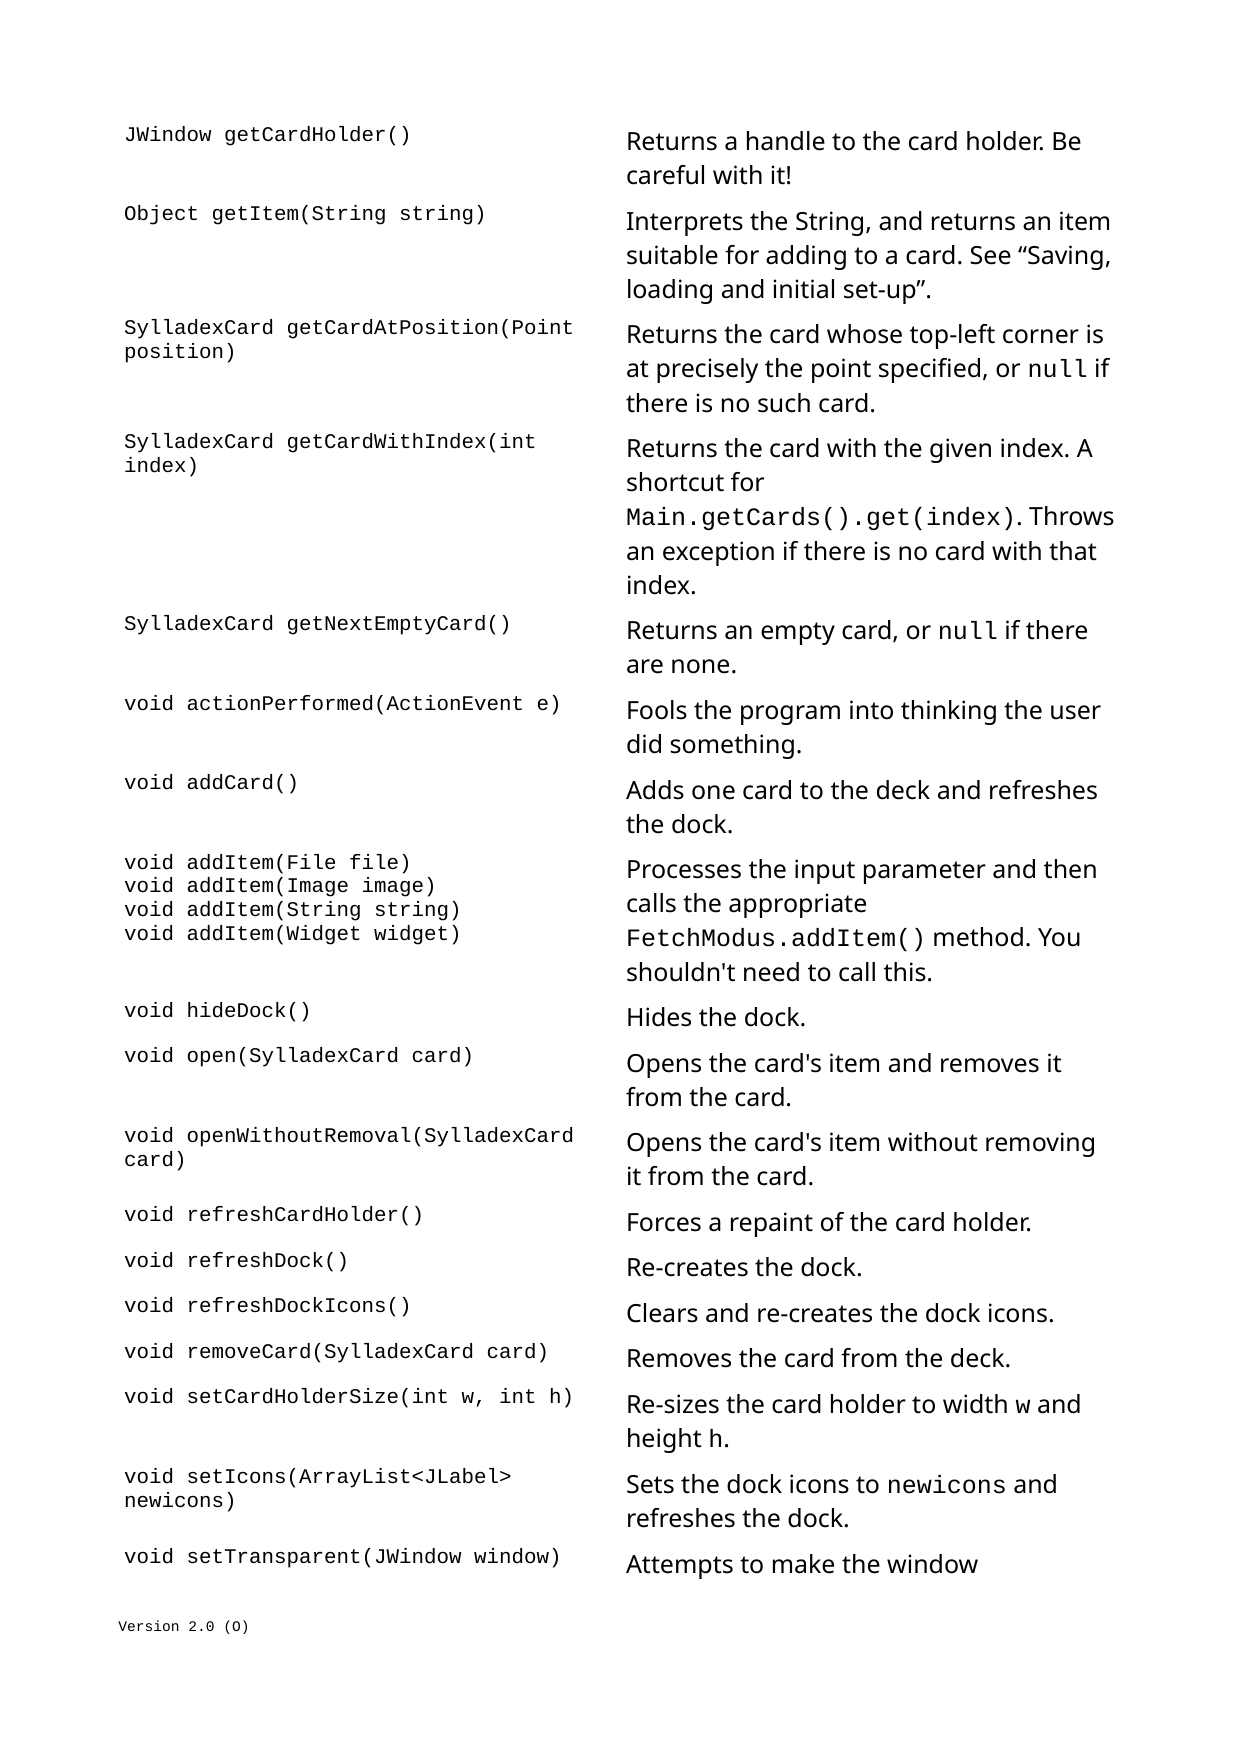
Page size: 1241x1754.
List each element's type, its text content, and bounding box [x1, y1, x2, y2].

table_cell void removeCard(SylladexCard card) [118, 1335, 620, 1381]
table_cell void setCardHolderSize(int w, int h) [118, 1381, 620, 1461]
table_cell Hides the dock. [620, 994, 1122, 1039]
table_cell Returns an empty card, or null if there are none. [620, 607, 1122, 687]
table_cell Returns the card with the given index. A shortcut for Main.getCards().get(index). Throws an exception if there is no card with that index. [620, 425, 1122, 607]
table_cell Removes the card from the deck. [620, 1335, 1122, 1381]
table_cell void refreshCardHolder() [118, 1199, 620, 1244]
table_cell Opens the card's item without removing it from the card. [620, 1119, 1122, 1199]
table_cell Re-sizes the card holder to width w and height h. [620, 1381, 1122, 1461]
table_cell Adds one card to the deck and refreshes the dock. [620, 767, 1122, 846]
table_cell SylladexCard getCardWithIndex(int index) [118, 425, 620, 607]
table_cell Attempts to make the window [620, 1541, 1122, 1586]
table_cell Sets the dock icons to newicons and refreshes the dock. [620, 1461, 1122, 1541]
table_cell void addItem(File file) void addItem(Image image) void addItem(String string) void addItem(Widget widget) [118, 846, 620, 994]
table_cell void open(SylladexCard card) [118, 1040, 620, 1119]
table_cell Returns the card whose top-left corner is at precisely the point specified, or null if there is no such card. [620, 311, 1122, 425]
table_cell Re-creates the dock. [620, 1244, 1122, 1290]
table_cell void setTransparent(JWindow window) [118, 1541, 620, 1586]
table_cell Fools the program into thinking the user did something. [620, 687, 1122, 767]
table_cell Clears and re-creates the dock icons. [620, 1290, 1122, 1335]
table_cell void openWithoutRemoval(SylladexCard card) [118, 1119, 620, 1199]
table_cell Returns a handle to the card holder. Be careful with it! [620, 118, 1122, 198]
table_cell SylladexCard getCardAtPosition(Point position) [118, 311, 620, 425]
table_cell SylladexCard getNextEmptyCard() [118, 607, 620, 687]
table_cell JWindow getCardHolder() [118, 118, 620, 198]
table_cell void setIcons(ArrayList<JLabel> newicons) [118, 1461, 620, 1541]
table_cell Interprets the String, and returns an item suitable for adding to a card. See “Saving, loading and initial set-up”. [620, 198, 1122, 311]
table_cell Object getItem(String string) [118, 198, 620, 311]
table_cell Processes the input parameter and then calls the appropriate FetchModus.addItem() method. You shouldn't need to call this. [620, 846, 1122, 994]
table_cell void hideDock() [118, 994, 620, 1039]
table_cell Opens the card's item and removes it from the card. [620, 1040, 1122, 1119]
table_cell void refreshDockIcons() [118, 1290, 620, 1335]
table_cell Forces a repaint of the card holder. [620, 1199, 1122, 1244]
table_cell void refreshDock() [118, 1244, 620, 1290]
table_cell void addCard() [118, 767, 620, 846]
table_cell void actionPerformed(ActionEvent e) [118, 687, 620, 767]
